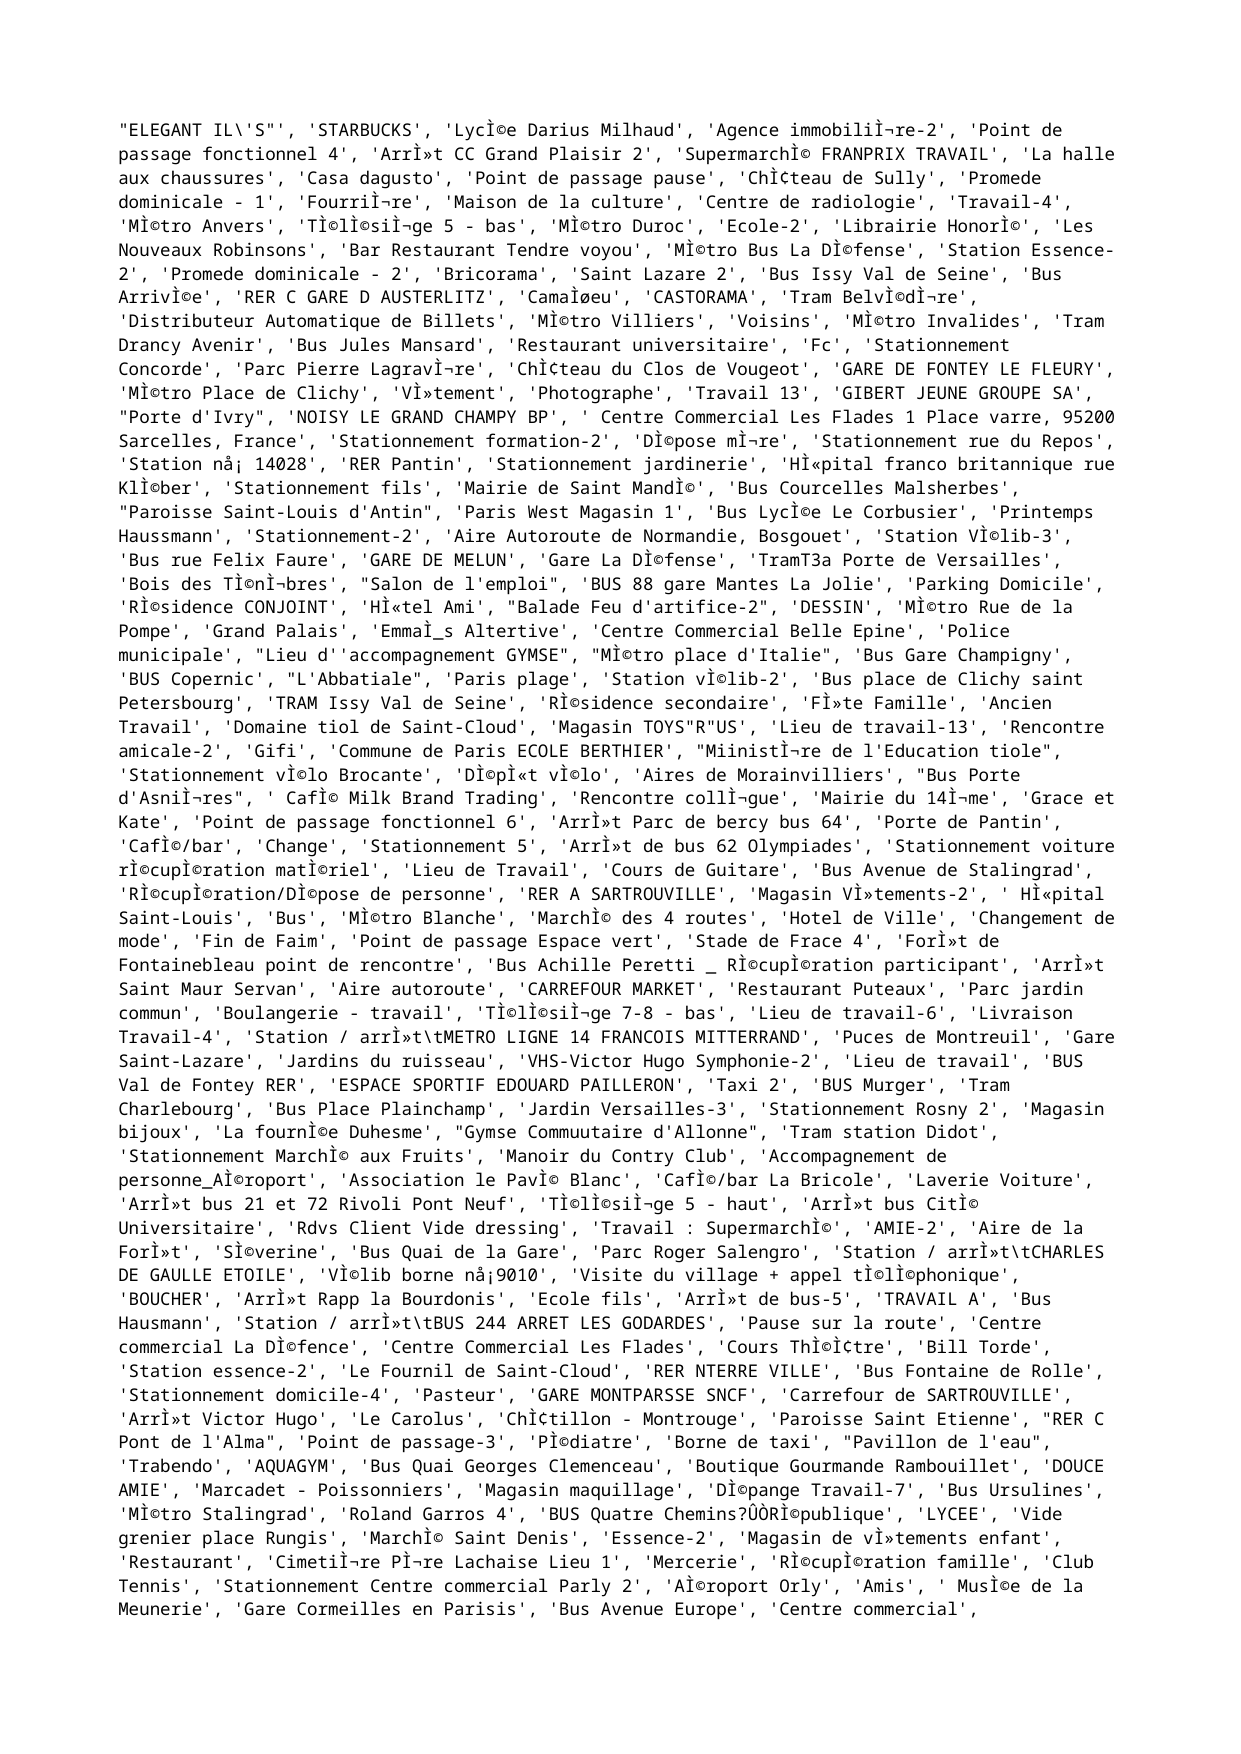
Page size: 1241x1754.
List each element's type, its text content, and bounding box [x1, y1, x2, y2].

text "ELEGANT IL\'S"', 'STARBUCKS', 'LycÌ©e Darius Milhaud', 'Agence immobiliÌ¬re-2', 'Point de passage fonctionnel 4', 'ArrÌ»t CC Grand Plaisir 2', 'SupermarchÌ© FRANPRIX TRAVAIL', 'La halle aux chaussures', 'Casa dagusto', 'Point de passage pause', 'ChÌ¢teau de Sully', 'Promede dominicale - 1', 'FourriÌ¬re', 'Maison de la culture', 'Centre de radiologie', 'Travail-4', 'MÌ©tro Anvers', 'TÌ©lÌ©siÌ¬ge 5 - bas', 'MÌ©tro Duroc', 'Ecole-2', 'Librairie HonorÌ©', 'Les Nouveaux Robinsons', 'Bar Restaurant Tendre voyou', 'MÌ©tro Bus La DÌ©fense', 'Station Essence-2', 'Promede dominicale - 2', 'Bricorama', 'Saint Lazare 2', 'Bus Issy Val de Seine', 'Bus ArrivÌ©e', 'RER C GARE D AUSTERLITZ', 'CamaÌøeu', 'CASTORAMA', 'Tram BelvÌ©dÌ¬re', 'Distributeur Automatique de Billets', 'MÌ©tro Villiers', 'Voisins', 'MÌ©tro Invalides', 'Tram Drancy Avenir', 'Bus Jules Mansard', 'Restaurant universitaire', 'Fc', 'Stationnement Concorde', 'Parc Pierre LagravÌ¬re', 'ChÌ¢teau du Clos de Vougeot', 'GARE DE FONTEY LE FLEURY', 'MÌ©tro Place de Clichy', 'VÌ»tement', 'Photographe', 'Travail 13', 'GIBERT JEUNE GROUPE SA', "Porte d'Ivry", 'NOISY LE GRAND CHAMPY BP', ' Centre Commercial Les Flades 1 Place varre, 95200 Sarcelles, France', 'Stationnement formation-2', 'DÌ©pose mÌ¬re', 'Stationnement rue du Repos', 'Station nå¡ 14028', 'RER Pantin', 'Stationnement jardinerie', 'HÌ«pital franco britannique rue KlÌ©ber', 'Stationnement fils', 'Mairie de Saint MandÌ©', 'Bus Courcelles Malsherbes', "Paroisse Saint-Louis d'Antin", 'Paris West Magasin 1', 'Bus LycÌ©e Le Corbusier', 'Printemps Haussmann', 'Stationnement-2', 'Aire Autoroute de Normandie, Bosgouet', 'Station VÌ©lib-3', 'Bus rue Felix Faure', 'GARE DE MELUN', 'Gare La DÌ©fense', 'TramT3a Porte de Versailles', 'Bois des TÌ©nÌ¬bres', "Salon de l'emploi", 'BUS 88 gare Mantes La Jolie', 'Parking Domicile', 'RÌ©sidence CONJOINT', 'HÌ«tel Ami', "Balade Feu d'artifice-2", 'DESSIN', 'MÌ©tro Rue de la Pompe', 'Grand Palais', 'EmmaÌ_s Altertive', 'Centre Commercial Belle Epine', 'Police municipale', "Lieu d''accompagnement GYMSE", "MÌ©tro place d'Italie", 'Bus Gare Champigny', 'BUS Copernic', "L'Abbatiale", 'Paris plage', 'Station vÌ©lib-2', 'Bus place de Clichy saint Petersbourg', 'TRAM Issy Val de Seine', 'RÌ©sidence secondaire', 'FÌ»te Famille', 'Ancien Travail', 'Domaine tiol de Saint-Cloud', 'Magasin TOYS"R"US', 'Lieu de travail-13', 'Rencontre amicale-2', 'Gifi', 'Commune de Paris ECOLE BERTHIER', "MiinistÌ¬re de l'Education tiole", 'Stationnement vÌ©lo Brocante', 'DÌ©pÌ«t vÌ©lo', 'Aires de Morainvilliers', "Bus Porte d'AsniÌ¬res", ' CafÌ© Milk Brand Trading', 'Rencontre collÌ¬gue', 'Mairie du 14Ì¬me', 'Grace et Kate', 'Point de passage fonctionnel 6', 'ArrÌ»t Parc de bercy bus 64', 'Porte de Pantin', 'CafÌ©/bar', 'Change', 'Stationnement 5', 'ArrÌ»t de bus 62 Olympiades', 'Stationnement voiture rÌ©cupÌ©ration matÌ©riel', 'Lieu de Travail', 'Cours de Guitare', 'Bus Avenue de Stalingrad', 'RÌ©cupÌ©ration/DÌ©pose de personne', 'RER A SARTROUVILLE', 'Magasin VÌ»tements-2', ' HÌ«pital Saint-Louis', 'Bus', 'MÌ©tro Blanche', 'MarchÌ© des 4 routes', 'Hotel de Ville', 'Changement de mode', 'Fin de Faim', 'Point de passage Espace vert', 'Stade de Frace 4', 'ForÌ»t de Fontainebleau point de rencontre', 'Bus Achille Peretti _ RÌ©cupÌ©ration participant', 'ArrÌ»t Saint Maur Servan', 'Aire autoroute', 'CARREFOUR MARKET', 'Restaurant Puteaux', 'Parc jardin commun', 'Boulangerie - travail', 'TÌ©lÌ©siÌ¬ge 7-8 - bas', 'Lieu de travail-6', 'Livraison Travail-4', 'Station / arrÌ»t\tMETRO LIGNE 14 FRANCOIS MITTERRAND', 'Puces de Montreuil', 'Gare Saint-Lazare', 'Jardins du ruisseau', 'VHS-Victor Hugo Symphonie-2', 'Lieu de travail', 'BUS Val de Fontey RER', 'ESPACE SPORTIF EDOUARD PAILLERON', 'Taxi 2', 'BUS Murger', 'Tram Charlebourg', 'Bus Place Plainchamp', 'Jardin Versailles-3', 'Stationnement Rosny 2', 'Magasin bijoux', 'La fournÌ©e Duhesme', "Gymse Commuutaire d'Allonne", 'Tram station Didot', 'Stationnement MarchÌ© aux Fruits', 'Manoir du Contry Club', 'Accompagnement de personne_AÌ©roport', 'Association le PavÌ© Blanc', 'CafÌ©/bar La Bricole', 'Laverie Voiture', 'ArrÌ»t bus 21 et 72 Rivoli Pont Neuf', 'TÌ©lÌ©siÌ¬ge 5 - haut', 'ArrÌ»t bus CitÌ© Universitaire', 'Rdvs Client Vide dressing', 'Travail : SupermarchÌ©', 'AMIE-2', 'Aire de la ForÌ»t', 'SÌ©verine', 'Bus Quai de la Gare', 'Parc Roger Salengro', 'Station / arrÌ»t\tCHARLES DE GAULLE ETOILE', 'VÌ©lib borne nå¡9010', 'Visite du village + appel tÌ©lÌ©phonique', 'BOUCHER', 'ArrÌ»t Rapp la Bourdonis', 'Ecole fils', 'ArrÌ»t de bus-5', 'TRAVAIL A', 'Bus Hausmann', 'Station / arrÌ»t\tBUS 244 ARRET LES GODARDES', 'Pause sur la route', 'Centre commercial La DÌ©fence', 'Centre Commercial Les Flades', 'Cours ThÌ©Ì¢tre', 'Bill Torde', 'Station essence-2', 'Le Fournil de Saint-Cloud', 'RER NTERRE VILLE', 'Bus Fontaine de Rolle', 'Stationnement domicile-4', 'Pasteur', 'GARE MONTPARSSE SNCF', 'Carrefour de SARTROUVILLE', 'ArrÌ»t Victor Hugo', 'Le Carolus', 'ChÌ¢tillon - Montrouge', 'Paroisse Saint Etienne', "RER C Pont de l'Alma", 'Point de passage-3', 'PÌ©diatre', 'Borne de taxi', "Pavillon de l'eau", 'Trabendo', 'AQUAGYM', 'Bus Quai Georges Clemenceau', 'Boutique Gourmande Rambouillet', 'DOUCE AMIE', 'Marcadet - Poissonniers', 'Magasin maquillage', 'DÌ©pange Travail-7', 'Bus Ursulines', 'MÌ©tro Stalingrad', 'Roland Garros 4', 'BUS Quatre Chemins?ÛÒRÌ©publique', 'LYCEE', 'Vide grenier place Rungis', 'MarchÌ© Saint Denis', 'Essence-2', 'Magasin de vÌ»tements enfant', 'Restaurant', 'CimetiÌ¬re PÌ¬re Lachaise Lieu 1', 'Mercerie', 'RÌ©cupÌ©ration famille', 'Club Tennis', 'Stationnement Centre commercial Parly 2', 'AÌ©roport Orly', 'Amis', ' MusÌ©e de la Meunerie', 'Gare Cormeilles en Parisis', 'Bus Avenue Europe', 'Centre commercial', [118, 118, 1122, 1621]
